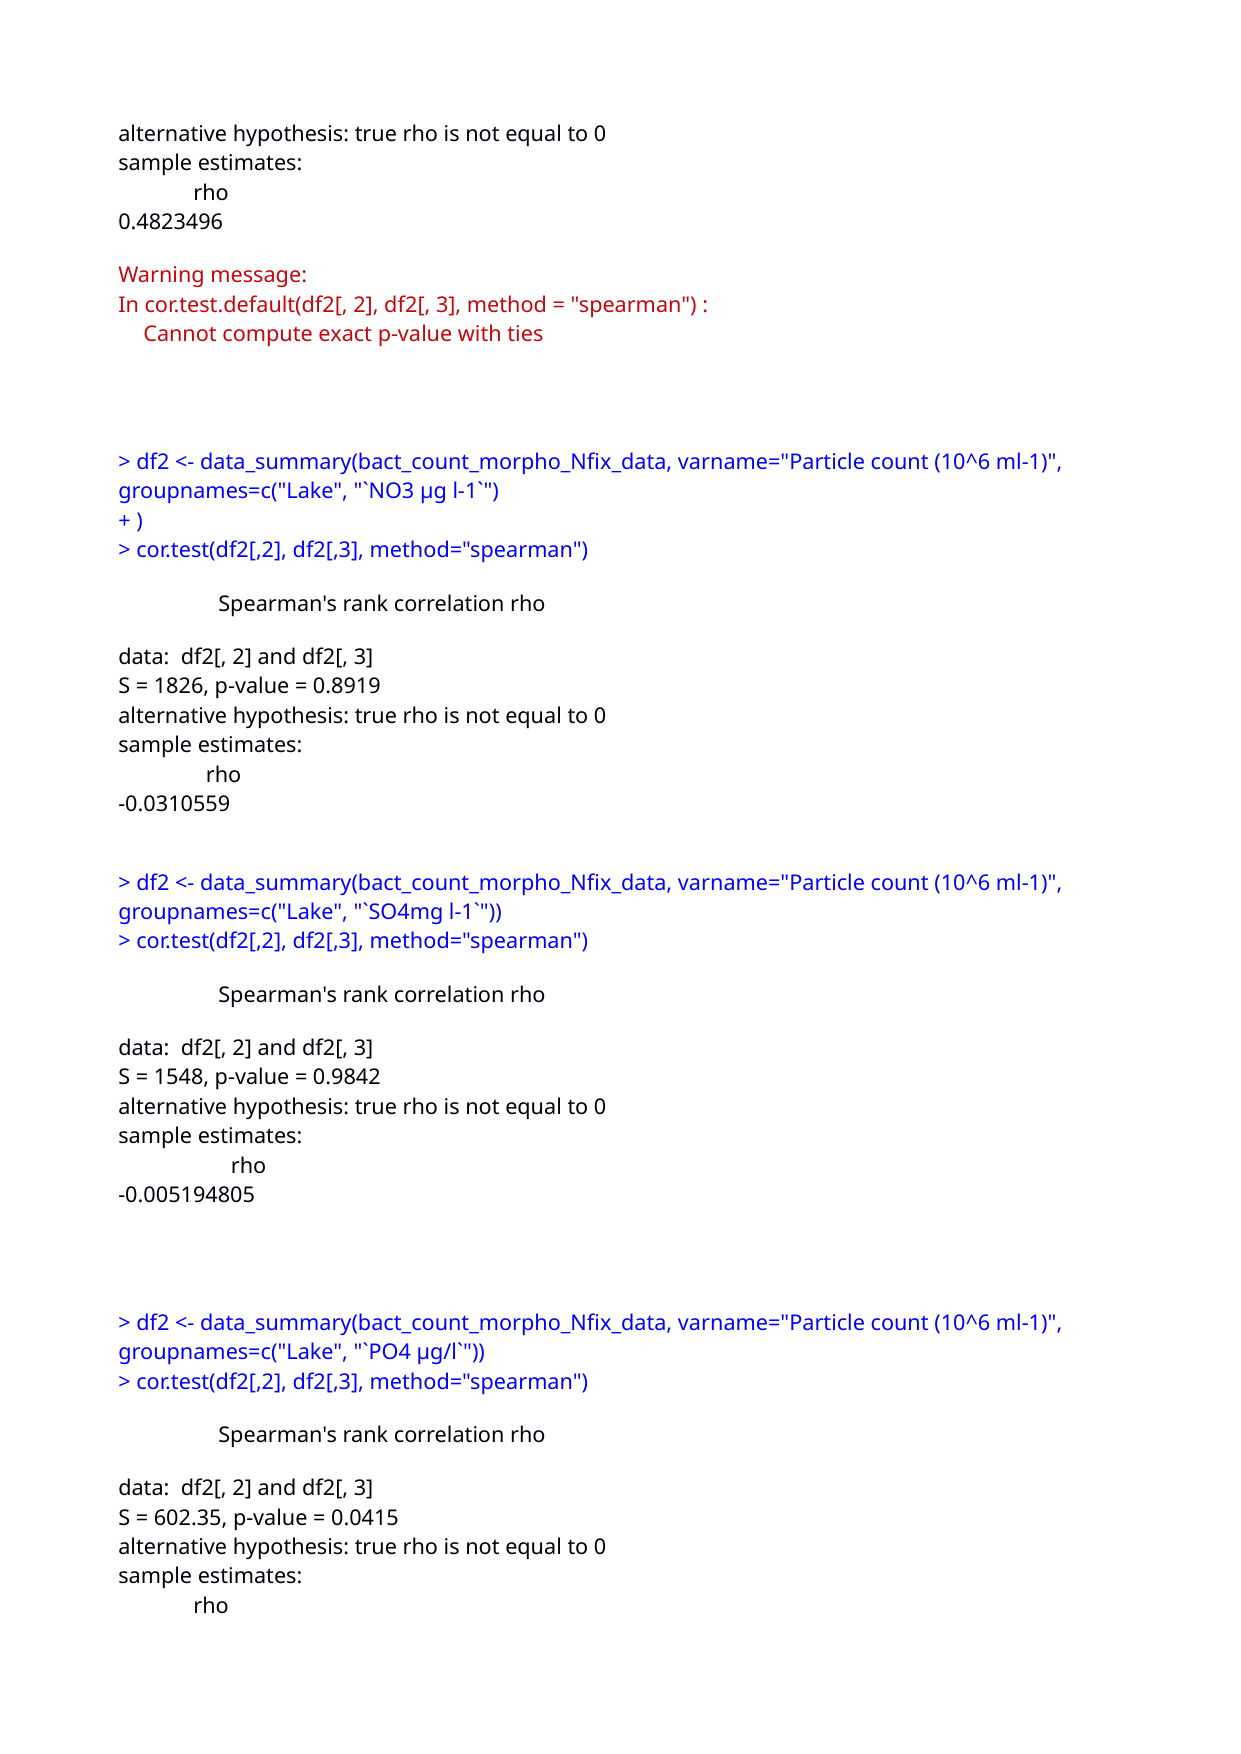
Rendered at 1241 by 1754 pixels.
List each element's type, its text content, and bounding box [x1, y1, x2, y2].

text + ) [118, 505, 1122, 535]
text alternative hypothesis: true rho is not equal to 0 [118, 1091, 1122, 1121]
text rho [118, 759, 1122, 788]
text Spearman's rank correlation rho [118, 588, 1122, 617]
text alternative hypothesis: true rho is not equal to 0 [118, 118, 1122, 148]
text rho [118, 177, 1122, 207]
text Warning message: [118, 260, 1122, 289]
text -0.0310559 [118, 788, 1122, 818]
text sample estimates: [118, 1561, 1122, 1590]
text alternative hypothesis: true rho is not equal to 0 [118, 700, 1122, 729]
text alternative hypothesis: true rho is not equal to 0 [118, 1531, 1122, 1561]
text > cor.test(df2[,2], df2[,3], method="spearman") [118, 926, 1122, 955]
text Spearman's rank correlation rho [118, 979, 1122, 1008]
text > df2 <- data_summary(bact_count_morpho_Nfix_data, varname="Particle count (10^6 ml-1)", groupnames=c("Lake", "`PO4 µg/l`")) [118, 1307, 1122, 1366]
text S = 1548, p-value = 0.9842 [118, 1062, 1122, 1091]
text rho [118, 1590, 1122, 1620]
text > df2 <- data_summary(bact_count_morpho_Nfix_data, varname="Particle count (10^6 ml-1)", groupnames=c("Lake", "`NO3 µg l-1`") [118, 446, 1122, 505]
text > cor.test(df2[,2], df2[,3], method="spearman") [118, 535, 1122, 564]
text > cor.test(df2[,2], df2[,3], method="spearman") [118, 1366, 1122, 1396]
text -0.005194805 [118, 1179, 1122, 1209]
text sample estimates: [118, 148, 1122, 177]
text In cor.test.default(df2[, 2], df2[, 3], method = "spearman") : [118, 289, 1122, 319]
text Cannot compute exact p-value with ties [118, 319, 1122, 348]
text 0.4823496 [118, 207, 1122, 236]
text > df2 <- data_summary(bact_count_morpho_Nfix_data, varname="Particle count (10^6 ml-1)", groupnames=c("Lake", "`SO4mg l-1`")) [118, 867, 1122, 926]
text sample estimates: [118, 729, 1122, 759]
text S = 1826, p-value = 0.8919 [118, 670, 1122, 700]
text data: df2[, 2] and df2[, 3] [118, 641, 1122, 670]
text rho [118, 1150, 1122, 1179]
text Spearman's rank correlation rho [118, 1419, 1122, 1449]
text S = 602.35, p-value = 0.0415 [118, 1502, 1122, 1531]
text data: df2[, 2] and df2[, 3] [118, 1032, 1122, 1062]
text data: df2[, 2] and df2[, 3] [118, 1472, 1122, 1502]
text sample estimates: [118, 1121, 1122, 1150]
